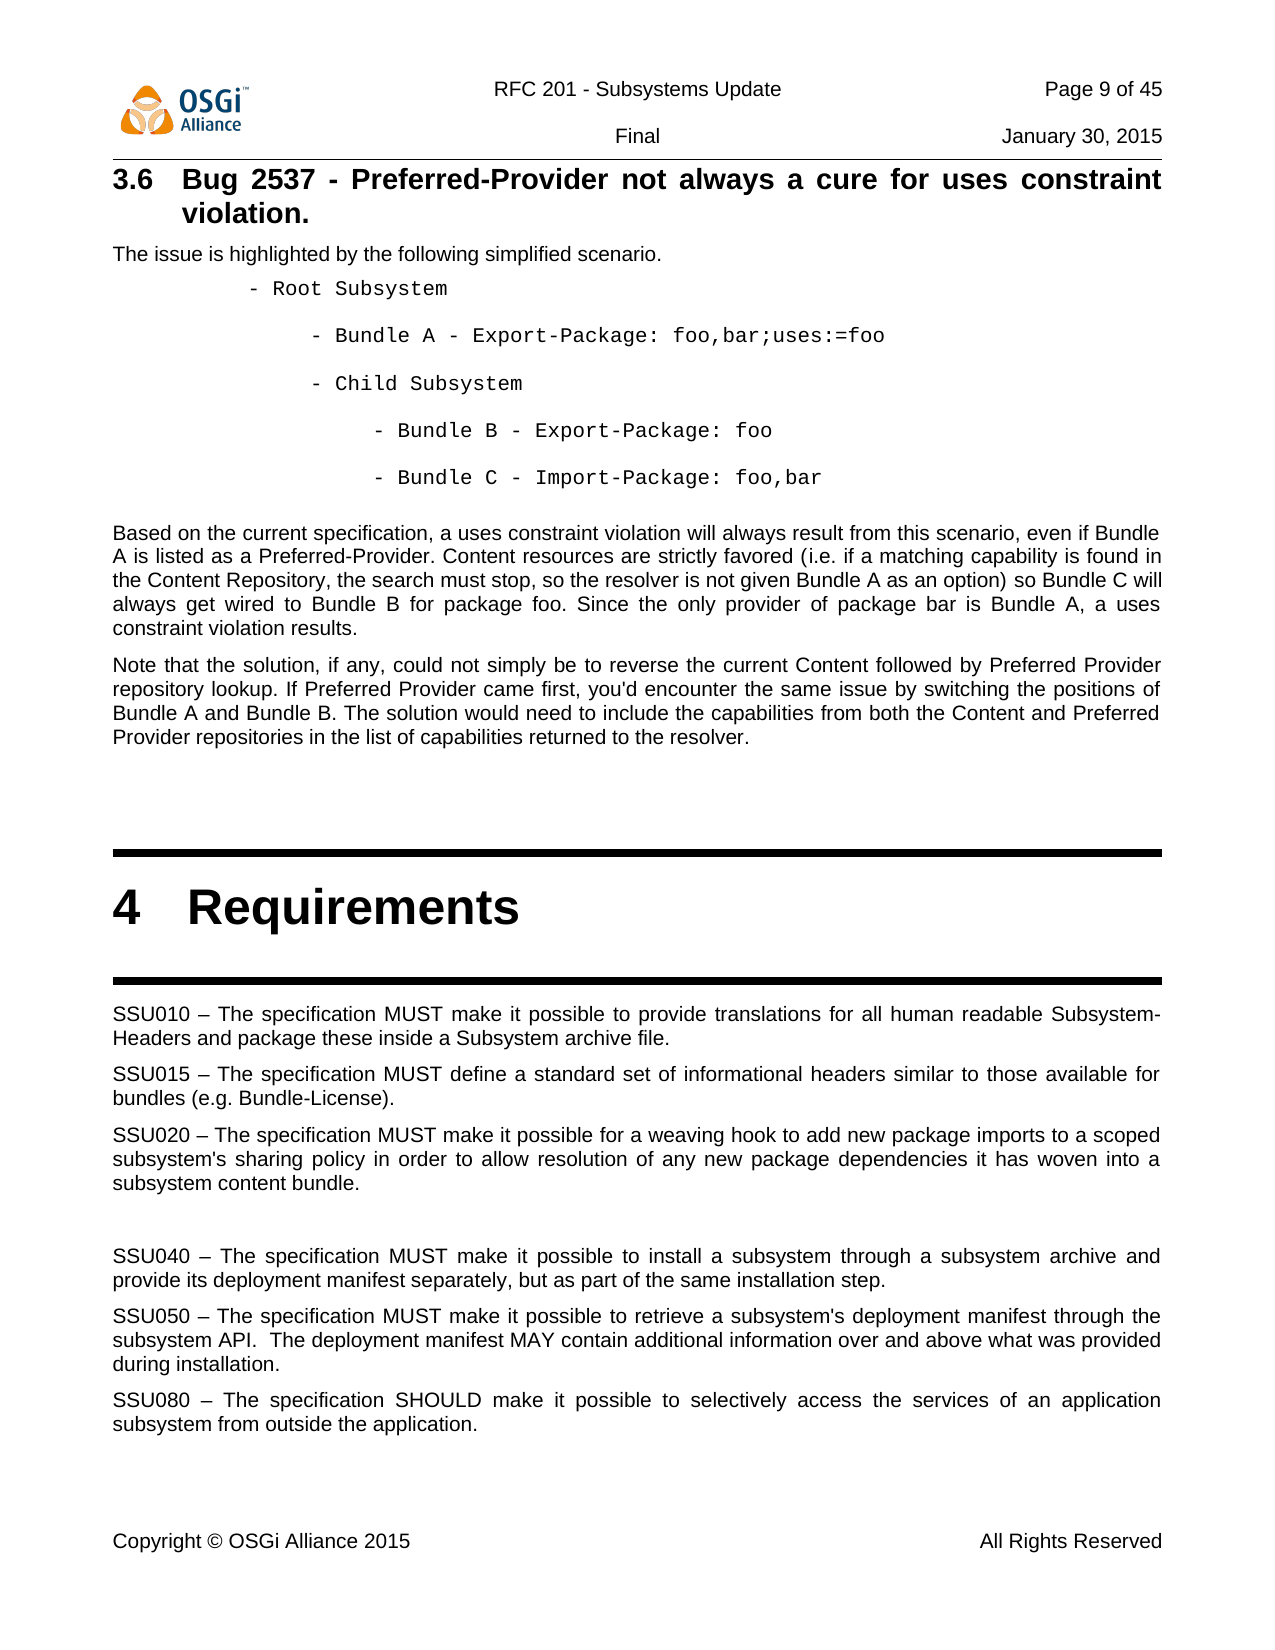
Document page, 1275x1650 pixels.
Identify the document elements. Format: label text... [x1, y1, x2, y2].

text - Bundle A - Export-Package: foo,bar;uses:=foo [247, 325, 1162, 349]
text - Bundle B - Export-Package: foo [247, 420, 1162, 444]
text SSU010 – The specification MUST make it possible to provide translations for all human readable Subsystem-Headers and package these inside a Subsystem archive file. [112, 1002, 1162, 1050]
text - Root Subsystem [247, 278, 1162, 302]
text The issue is highlighted by the following simplified scenario. [112, 242, 1162, 266]
picture [113, 78, 257, 142]
text SSU040 – The specification MUST make it possible to install a subsystem through a subsystem archive and provide its deployment manifest separately, but as part of the same installation step. [112, 1243, 1162, 1291]
text - Bundle C - Import-Package: foo,bar [247, 467, 1162, 491]
text SSU050 – The specification MUST make it possible to retrieve a subsystem's deployment manifest through the subsystem API. The deployment manifest MAY contain additional information over and above what was provided during installation. [112, 1304, 1162, 1376]
text Note that the solution, if any, could not simply be to reverse the current Content followed by Preferred Provider repository lookup. If Preferred Provider came first, you'd encounter the same issue by switching the positions of Bundle A and Bundle B. The solution would need to include the capabilities from both the Content and Preferred Provider repositories in the list of capabilities returned to the resolver. [112, 653, 1162, 748]
text SSU015 – The specification MUST define a standard set of informational headers similar to those available for bundles (e.g. Bundle-License). [112, 1062, 1162, 1110]
text SSU020 – The specification MUST make it possible for a weaving hook to add new package imports to a scoped subsystem's sharing policy in order to allow resolution of any new package dependencies it has woven into a subsystem content bundle. [112, 1123, 1162, 1194]
text Based on the current specification, a uses constraint violation will always result from this scenario, even if Bundle A is listed as a Preferred-Provider. Content resources are strictly favored (i.e. if a matching capability is found in the Content Repository, the search must stop, so the resolver is not given Bundle A as an option) so Bundle C will always get wired to Bundle B for package foo. Since the only provider of package bar is Bundle A, a uses constraint violation results. [112, 520, 1162, 640]
subtitle Bug 2537 - Preferred-Provider not always a cure for uses constraint violation. [112, 160, 1162, 229]
text SSU080 – The specification SHOULD make it possible to selectively access the services of an application subsystem from outside the application. [112, 1388, 1162, 1436]
text - Child Subsystem [247, 373, 1162, 396]
subtitle Requirements [112, 850, 1162, 985]
